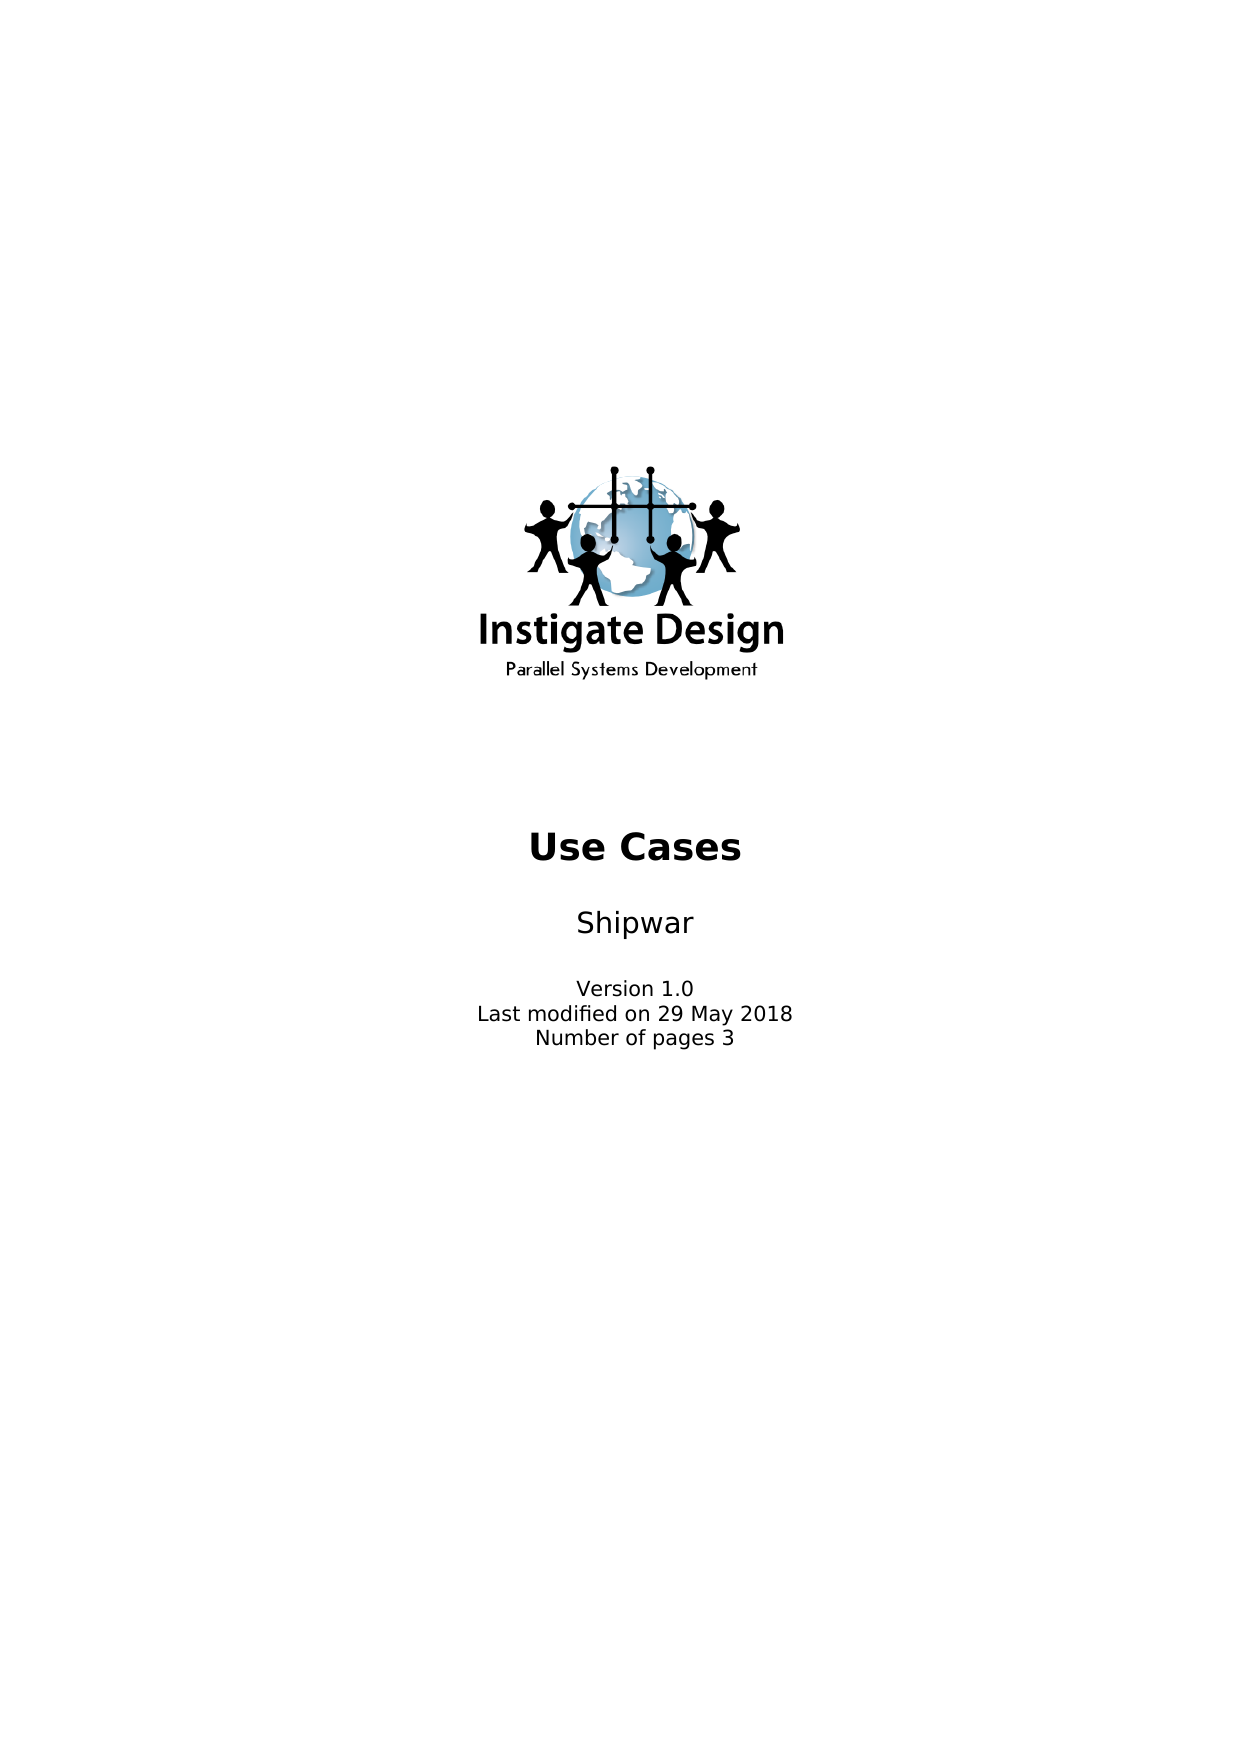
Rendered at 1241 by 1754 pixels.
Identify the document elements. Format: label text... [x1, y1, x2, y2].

text Version 1.0 [148, 977, 1122, 1002]
subtitle Shipwar [148, 907, 1122, 941]
title Use Cases [148, 825, 1122, 869]
text Number of pages 3 [148, 1026, 1122, 1050]
text Last modified on 29 May 2018 [148, 1002, 1122, 1026]
picture [465, 405, 805, 745]
